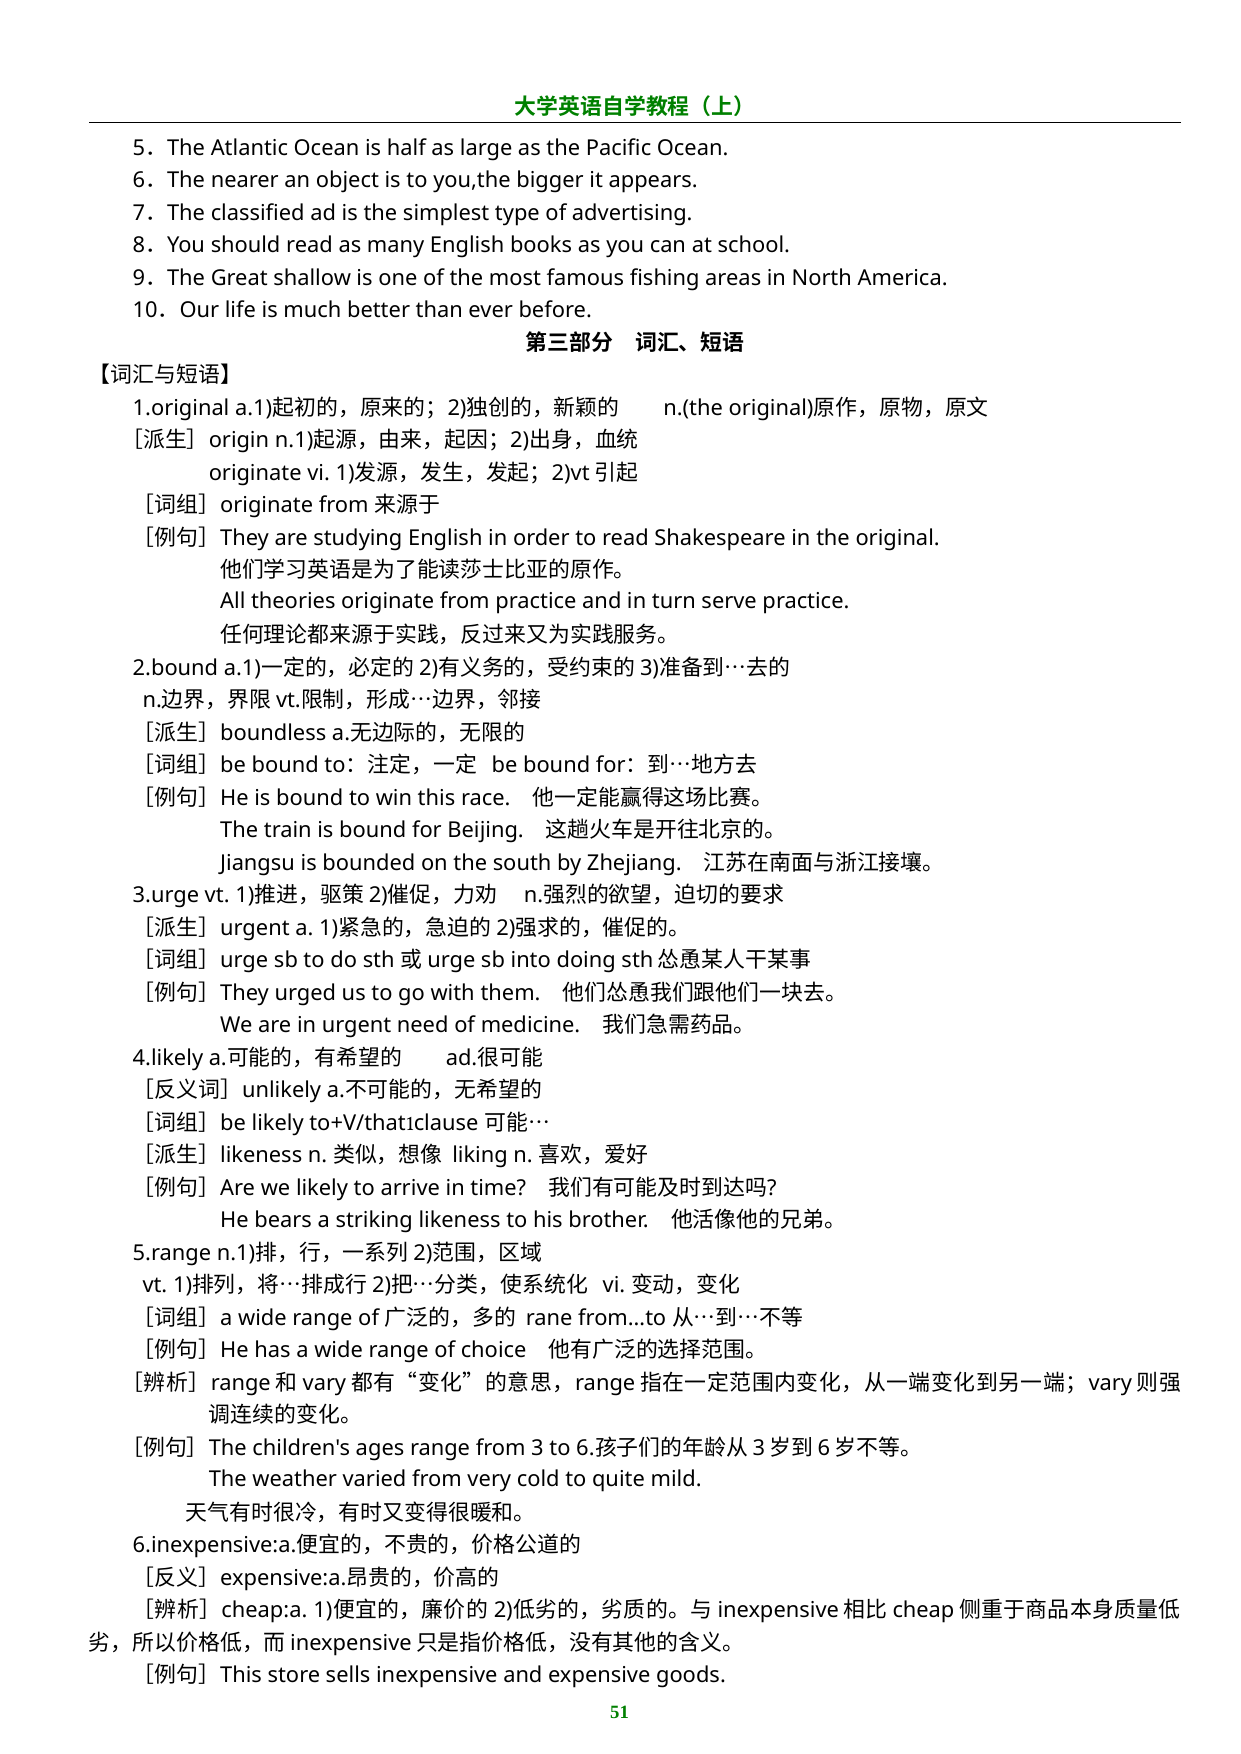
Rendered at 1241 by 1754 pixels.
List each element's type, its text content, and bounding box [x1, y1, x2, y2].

text 10．Our life is much better than ever before. [89, 292, 1181, 324]
text All theories originate from practice and in turn serve practice. [89, 584, 1181, 617]
text 1.original a.1)起初的，原来的；2)独创的，新颖的 n.(the original)原作，原物，原文 [89, 389, 1181, 422]
text ［派生］likeness n. 类似，想像 liking n. 喜欢，爱好 [89, 1137, 1181, 1169]
text ［辨析］cheap:a. 1)便宜的，廉价的 2)低劣的，劣质的。与inexpensive相比cheap侧重于商品本身质量低劣，所以价格低，而inexpensive只是指价格低，没有其他的含义。 [89, 1592, 1181, 1657]
text ［反义］expensive:a.昂贵的，价高的 [89, 1559, 1181, 1592]
text 他们学习英语是为了能读莎士比亚的原作。 [89, 552, 1181, 584]
text ［例句］He is bound to win this race. 他一定能赢得这场比赛。 [89, 779, 1181, 812]
text 5．The Atlantic Ocean is half as large as the Pacific Ocean. [89, 129, 1181, 162]
text We are in urgent need of medicine. 我们急需药品。 [89, 1007, 1181, 1039]
text ［派生］boundless a.无边际的，无限的 [89, 714, 1181, 747]
text 第三部分 词汇、短语 [89, 324, 1181, 357]
text ［词组］be likely to+V/thatclause 可能… [89, 1104, 1181, 1137]
text 7．The classified ad is the simplest type of advertising. [89, 194, 1181, 227]
text Jiangsu is bounded on the south by Zhejiang. 江苏在南面与浙江接壤。 [89, 844, 1181, 877]
text 2.bound a.1)一定的，必定的 2)有义务的，受约束的 3)准备到…去的 n.边界，界限 vt.限制，形成…边界，邻接 [89, 649, 1181, 714]
text 6．The nearer an object is to you,the bigger it appears. [89, 162, 1181, 194]
text ［派生］urgent a. 1)紧急的，急迫的 2)强求的，催促的。 [89, 909, 1181, 942]
text 任何理论都来源于实践，反过来又为实践服务。 [89, 617, 1181, 649]
text 4.likely a.可能的，有希望的 ad.很可能 [89, 1039, 1181, 1072]
text ［词组］urge sb to do sth 或 urge sb into doing sth怂恿某人干某事 [89, 942, 1181, 974]
text ［词组］originate from 来源于 [89, 487, 1181, 519]
text 【词汇与短语】 [89, 357, 1181, 389]
text ［例句］This store sells inexpensive and expensive goods. [89, 1657, 1181, 1689]
text ［词组］a wide range of 广泛的，多的 rane from…to 从…到…不等 [89, 1299, 1181, 1332]
text 8．You should read as many English books as you can at school. [89, 227, 1181, 259]
text He bears a striking likeness to his brother. 他活像他的兄弟。 [89, 1202, 1181, 1234]
text 9．The Great shallow is one of the most famous fishing areas in North America. [89, 259, 1181, 292]
text ［例句］Are we likely to arrive in time? 我们有可能及时到达吗? [89, 1169, 1181, 1202]
text 6.inexpensive:a.便宜的，不贵的，价格公道的 [89, 1527, 1181, 1559]
text ［反义词］unlikely a.不可能的，无希望的 [89, 1072, 1181, 1104]
text 3.urge vt. 1)推进，驱策 2)催促，力劝 n.强烈的欲望，迫切的要求 [89, 877, 1181, 909]
text ［例句］They urged us to go with them. 他们怂恿我们跟他们一块去。 [89, 974, 1181, 1007]
text ［例句］He has a wide range of choice 他有广泛的选择范围。 [89, 1332, 1181, 1364]
text ［例句］The children's ages range from 3 to 6.孩子们的年龄从3岁到6岁不等。 The weather varied from very cold to quite mild. [121, 1429, 1181, 1494]
text ［例句］They are studying English in order to read Shakespeare in the original. [89, 519, 1181, 552]
text ［辨析］range和vary都有“变化”的意思，range指在一定范围内变化，从一端变化到另一端；vary则强调连续的变化。 [121, 1364, 1181, 1429]
text 5.range n.1)排，行，一系列 2)范围，区域 vt. 1)排列，将…排成行 2)把…分类，使系统化 vi. 变动，变化 [89, 1234, 1181, 1299]
text ［派生］origin n.1)起源，由来，起因；2)出身，血统 originate vi. 1)发源，发生，发起；2)vt引起 [121, 422, 1181, 487]
text 天气有时很冷，有时又变得很暖和。 [185, 1494, 1181, 1527]
text ［词组］be bound to：注定，一定 be bound for：到…地方去 [89, 747, 1181, 779]
text The train is bound for Beijing. 这趟火车是开往北京的。 [89, 812, 1181, 844]
